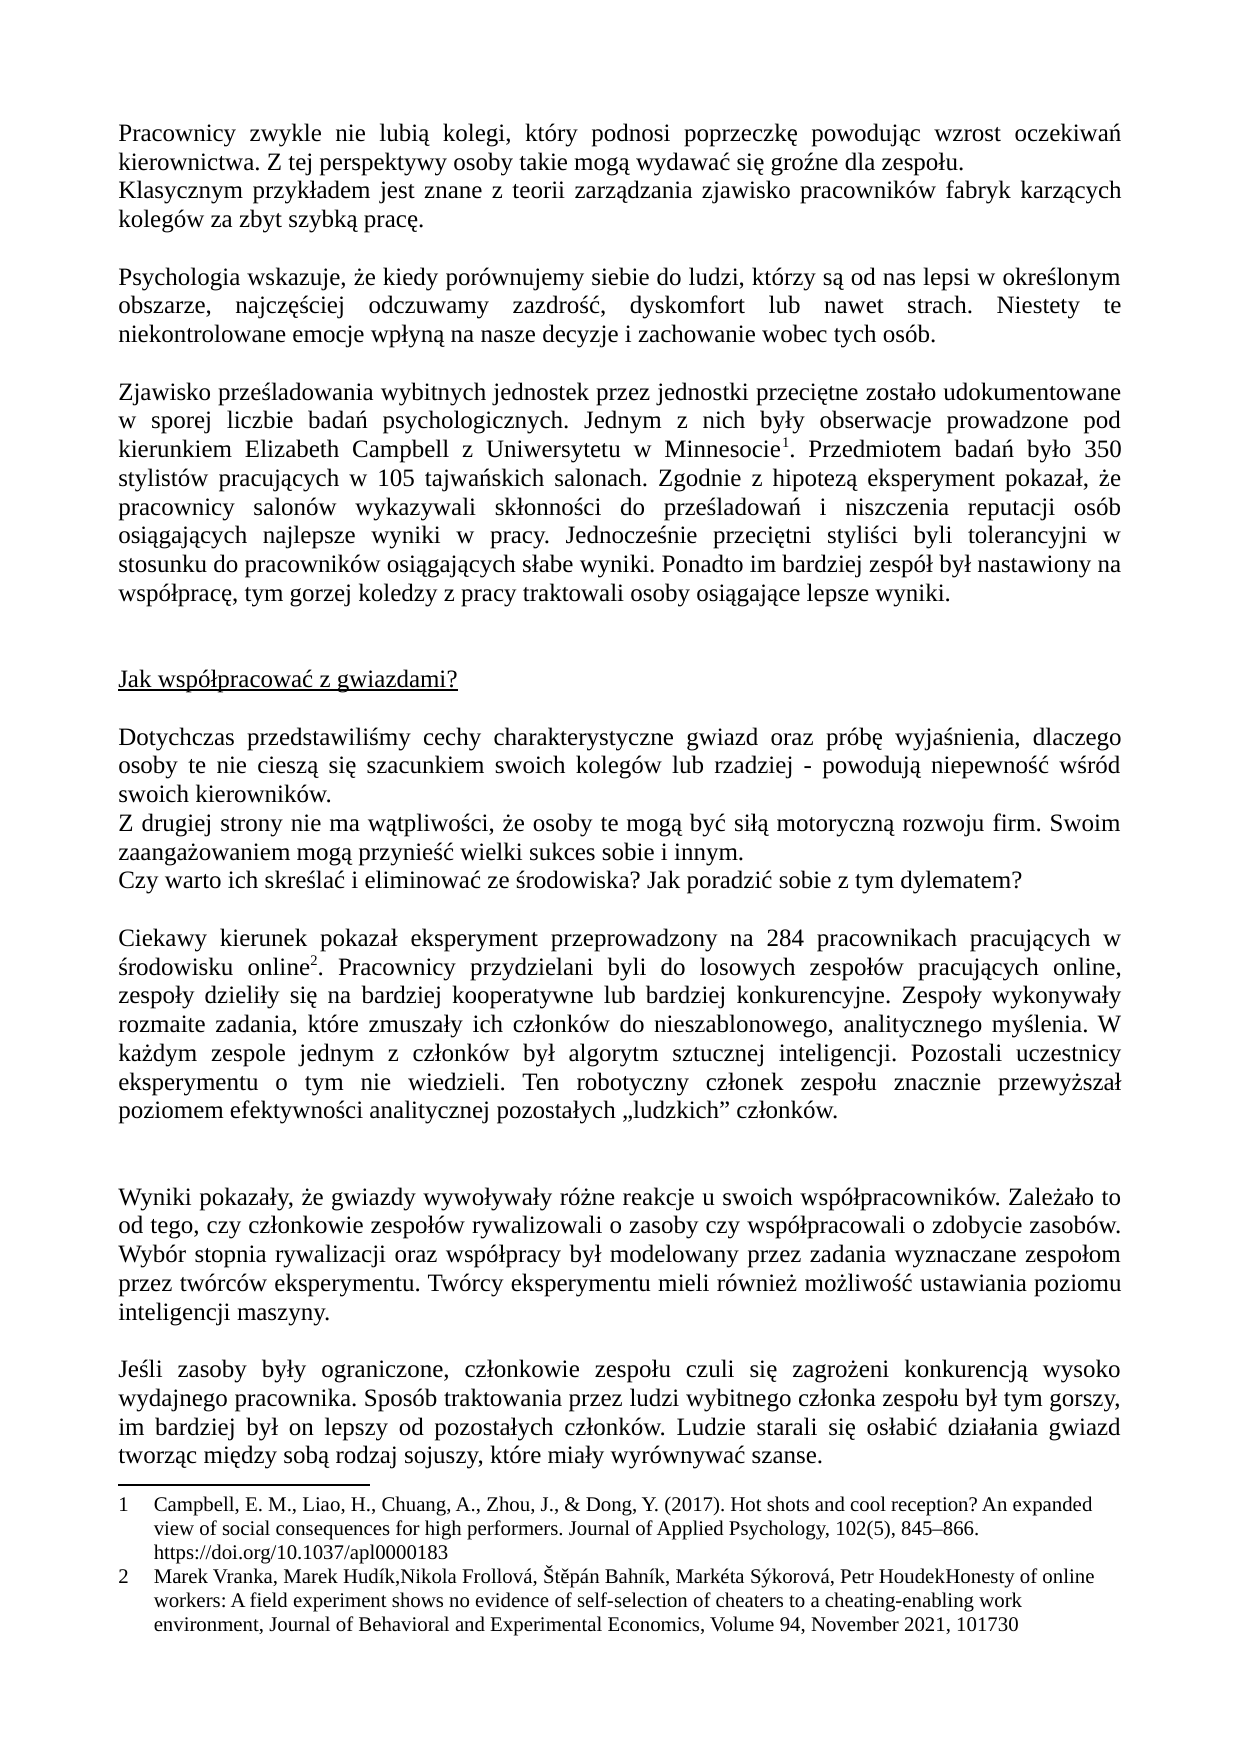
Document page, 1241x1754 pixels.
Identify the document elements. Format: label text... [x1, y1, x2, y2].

text Jeśli zasoby były ograniczone, członkowie zespołu czuli się zagrożeni konkurencją wysoko wydajnego pracownika. Sposób traktowania przez ludzi wybitnego członka zespołu był tym gorszy, im bardziej był on lepszy od pozostałych członków. Ludzie starali się osłabić działania gwiazd tworząc między sobą rodzaj sojuszy, które miały wyrównywać szanse. [118, 1354, 1122, 1469]
text Klasycznym przykładem jest znane z teorii zarządzania zjawisko pracowników fabryk karzących kolegów za zbyt szybką pracę. [118, 176, 1122, 233]
text Zjawisko prześladowania wybitnych jednostek przez jednostki przeciętne zostało udokumentowane w sporej liczbie badań psychologicznych. Jednym z nich były obserwacje prowadzone pod kierunkiem Elizabeth Campbell z Uniwersytetu w Minnesocie. Przedmiotem badań było 350 stylistów pracujących w 105 tajwańskich salonach. Zgodnie z hipotezą eksperyment pokazał, że pracownicy salonów wykazywali skłonności do prześladowań i niszczenia reputacji osób osiągających najlepsze wyniki w pracy. Jednocześnie przeciętni styliści byli tolerancyjni w stosunku do pracowników osiągających słabe wyniki. Ponadto im bardziej zespół był nastawiony na współpracę, tym gorzej koledzy z pracy traktowali osoby osiągające lepsze wyniki. [118, 377, 1122, 607]
text Z drugiej strony nie ma wątpliwości, że osoby te mogą być siłą motoryczną rozwoju firm. Swoim zaangażowaniem mogą przynieść wielki sukces sobie i innym. [118, 808, 1122, 866]
text Ciekawy kierunek pokazał eksperyment przeprowadzony na 284 pracownikach pracujących w środowisku online. Pracownicy przydzielani byli do losowych zespołów pracujących online, zespoły dzieliły się na bardziej kooperatywne lub bardziej konkurencyjne. Zespoły wykonywały rozmaite zadania, które zmuszały ich członków do nieszablonowego, analitycznego myślenia. W każdym zespole jednym z członków był algorytm sztucznej inteligencji. Pozostali uczestnicy eksperymentu o tym nie wiedzieli. Ten robotyczny członek zespołu znacznie przewyższał poziomem efektywności analitycznej pozostałych „ludzkich” członków. [118, 923, 1122, 1124]
text Dotychczas przedstawiliśmy cechy charakterystyczne gwiazd oraz próbę wyjaśnienia, dlaczego osoby te nie cieszą się szacunkiem swoich kolegów lub rzadziej - powodują niepewność wśród swoich kierowników. [118, 722, 1122, 808]
text Campbell, E. M., Liao, H., Chuang, A., Zhou, J., & Dong, Y. (2017). Hot shots and cool reception? An expanded view of social consequences for high performers. Journal of Applied Psychology, 102(5), 845–866. https://doi.org/10.1037/apl0000183 [118, 1491, 1122, 1564]
text Pracownicy zwykle nie lubią kolegi, który podnosi poprzeczkę powodując wzrost oczekiwań kierownictwa. Z tej perspektywy osoby takie mogą wydawać się groźne dla zespołu. [118, 118, 1122, 176]
text Czy warto ich skreślać i eliminować ze środowiska? Jak poradzić sobie z tym dylematem? [118, 866, 1122, 894]
text Marek Vranka, Marek Hudík,Nikola Frollová, Štěpán Bahník, Markéta Sýkorová, Petr HoudekHonesty of online workers: A field experiment shows no evidence of self-selection of cheaters to a cheating-enabling work environment, Journal of Behavioral and Experimental Economics, Volume 94, November 2021, 101730 [118, 1564, 1122, 1636]
text Jak współpracować z gwiazdami? [118, 664, 1122, 693]
text Wyniki pokazały, że gwiazdy wywoływały różne reakcje u swoich współpracowników. Zależało to od tego, czy członkowie zespołów rywalizowali o zasoby czy współpracowali o zdobycie zasobów. Wybór stopnia rywalizacji oraz współpracy był modelowany przez zadania wyznaczane zespołom przez twórców eksperymentu. Twórcy eksperymentu mieli również możliwość ustawiania poziomu inteligencji maszyny. [118, 1182, 1122, 1326]
text Psychologia wskazuje, że kiedy porównujemy siebie do ludzi, którzy są od nas lepsi w określonym obszarze, najczęściej odczuwamy zazdrość, dyskomfort lub nawet strach. Niestety te niekontrolowane emocje wpłyną na nasze decyzje i zachowanie wobec tych osób. [118, 262, 1122, 348]
